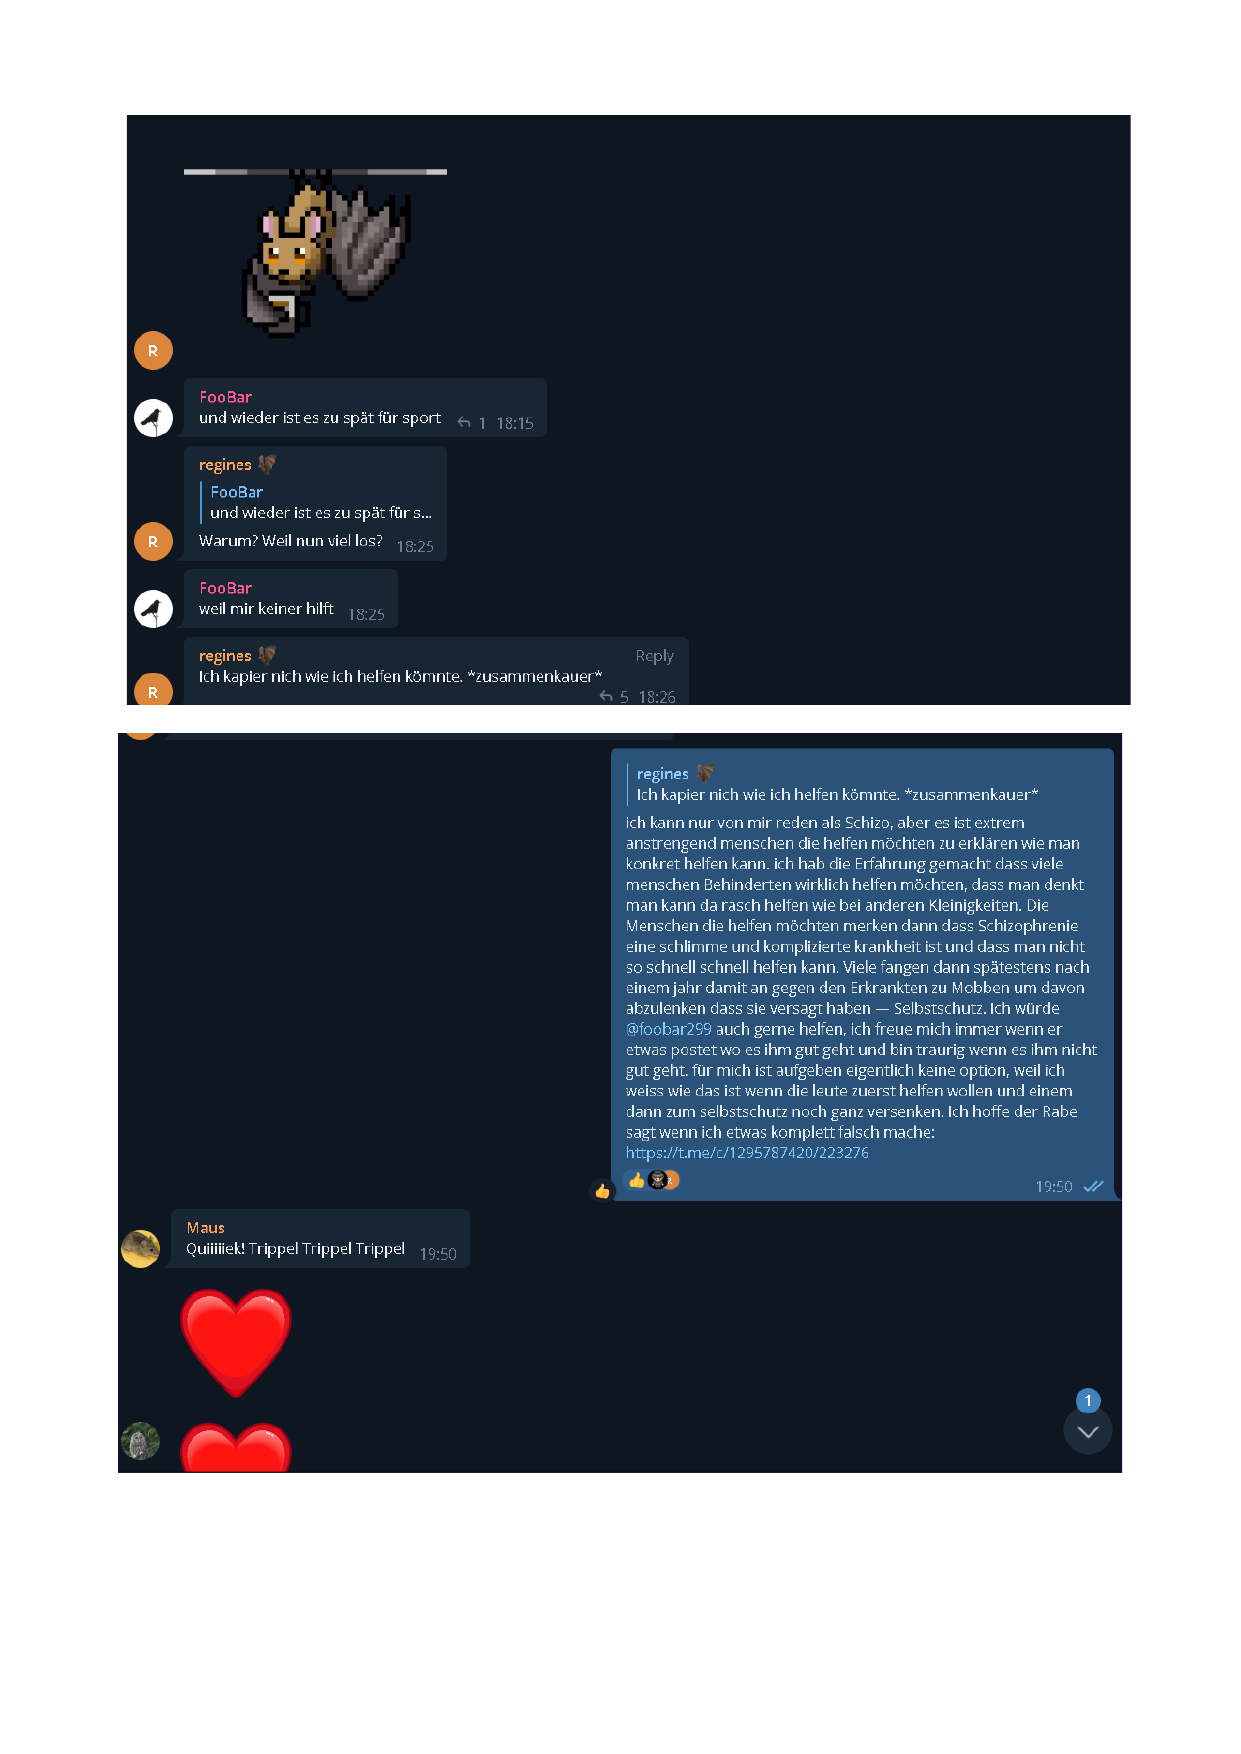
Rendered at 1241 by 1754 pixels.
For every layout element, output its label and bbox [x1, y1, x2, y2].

picture [126, 115, 1131, 705]
picture [118, 733, 1123, 1473]
